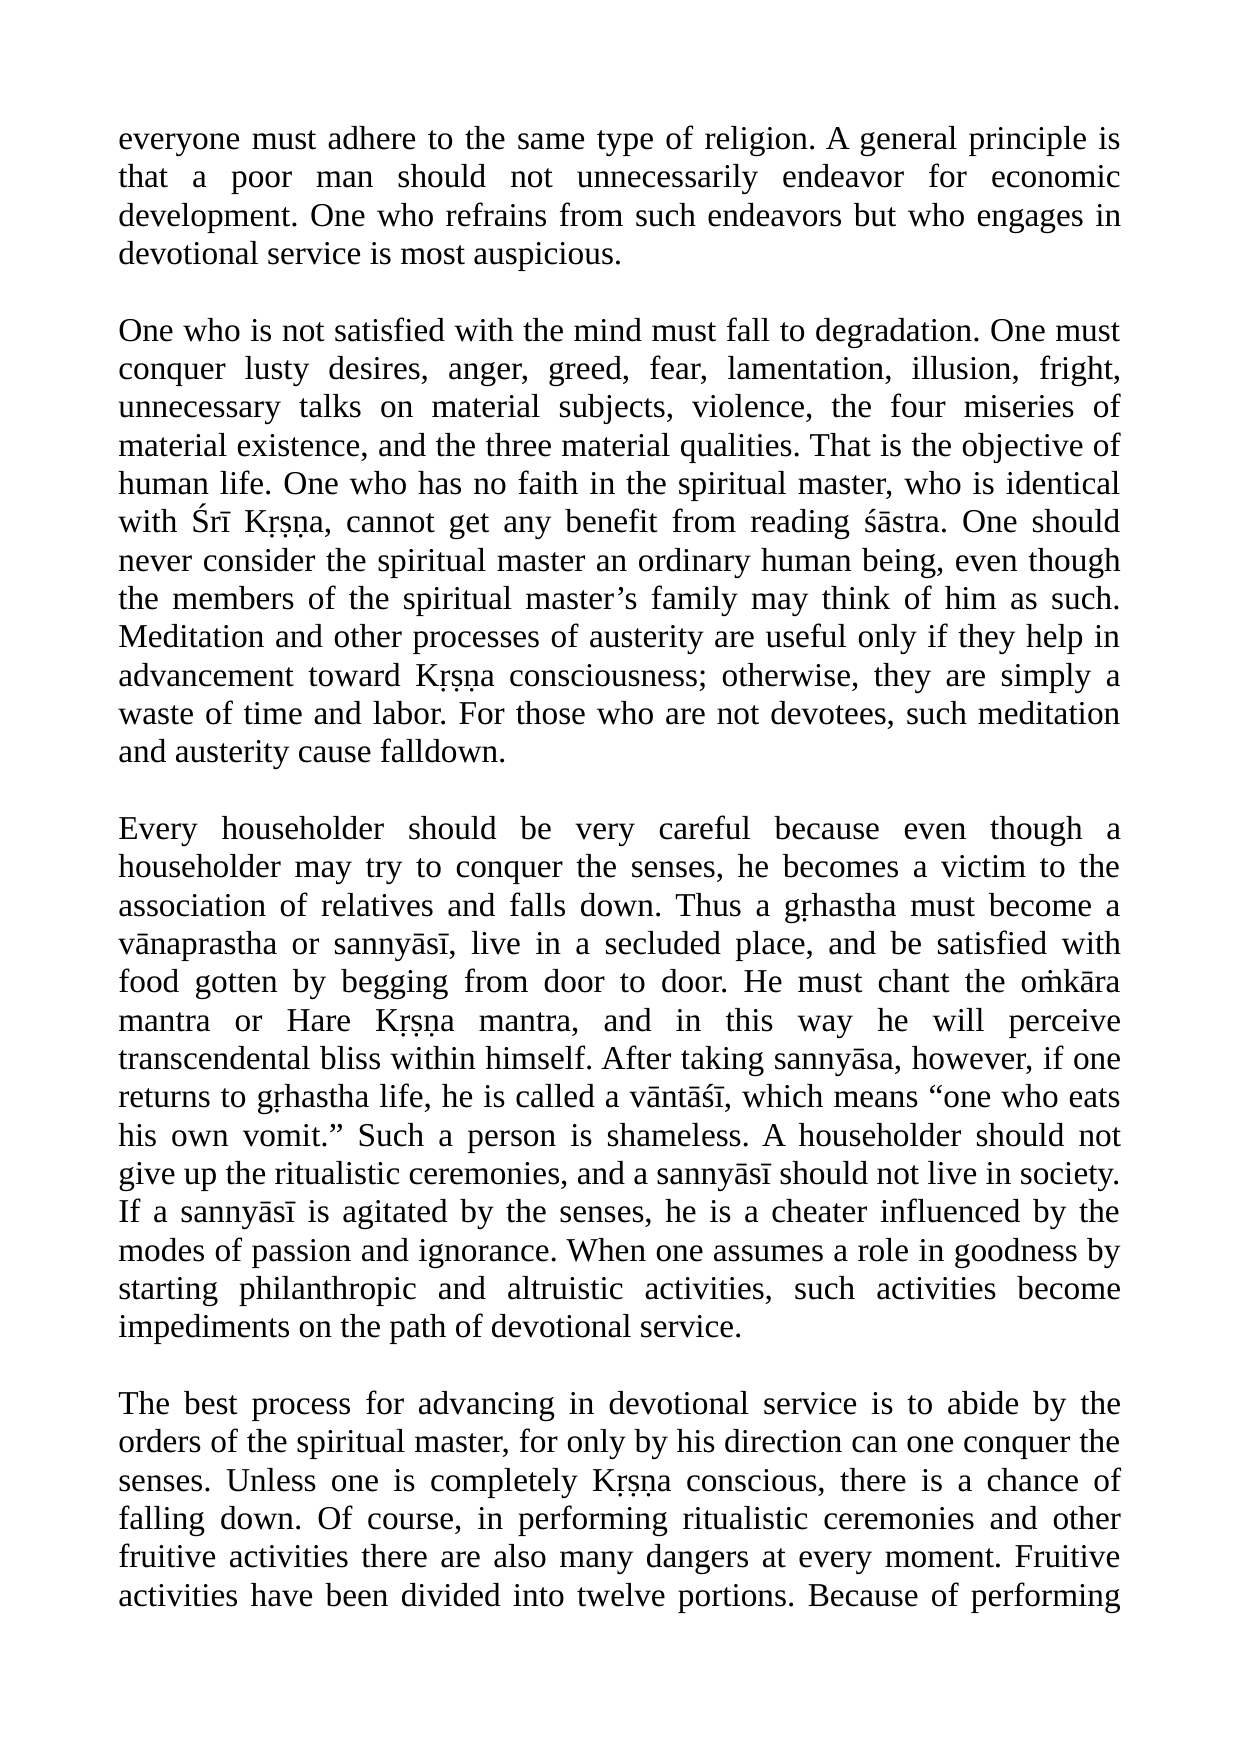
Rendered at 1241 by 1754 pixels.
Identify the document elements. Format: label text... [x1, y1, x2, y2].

text everyone must adhere to the same type of religion. A general principle is that a poor man should not unnecessarily endeavor for economic development. One who refrains from such endeavors but who engages in devotional service is most auspicious. [118, 118, 1122, 271]
text One who is not satisfied with the mind must fall to degradation. One must conquer lusty desires, anger, greed, fear, lamentation, illusion, fright, unnecessary talks on material subjects, violence, the four miseries of material existence, and the three material qualities. That is the objective of human life. One who has no faith in the spiritual master, who is identical with Śrī Kṛṣṇa, cannot get any benefit from reading śāstra. One should never consider the spiritual master an ordinary human being, even though the members of the spiritual master’s family may think of him as such. Meditation and other processes of austerity are useful only if they help in advancement toward Kṛṣṇa consciousness; otherwise, they are simply a waste of time and labor. For those who are not devotees, such meditation and austerity cause falldown. [118, 310, 1122, 770]
text The best process for advancing in devotional service is to abide by the orders of the spiritual master, for only by his direction can one conquer the senses. Unless one is completely Kṛṣṇa conscious, there is a chance of falling down. Of course, in performing ritualistic ceremonies and other fruitive activities there are also many dangers at every moment. Fruitive activities have been divided into twelve portions. Because of performing [118, 1383, 1122, 1613]
text Every householder should be very careful because even though a householder may try to conquer the senses, he becomes a victim to the association of relatives and falls down. Thus a gṛhastha must become a vānaprastha or sannyāsī, live in a secluded place, and be satisfied with food gotten by begging from door to door. He must chant the oṁkāra mantra or Hare Kṛṣṇa mantra, and in this way he will perceive transcendental bliss within himself. After taking sannyāsa, however, if one returns to gṛhastha life, he is called a vāntāśī, which means “one who eats his own vomit.” Such a person is shameless. A householder should not give up the ritualistic ceremonies, and a sannyāsī should not live in society. If a sannyāsī is agitated by the senses, he is a cheater influenced by the modes of passion and ignorance. When one assumes a role in goodness by starting philanthropic and altruistic activities, such activities become impediments on the path of devotional service. [118, 808, 1122, 1345]
